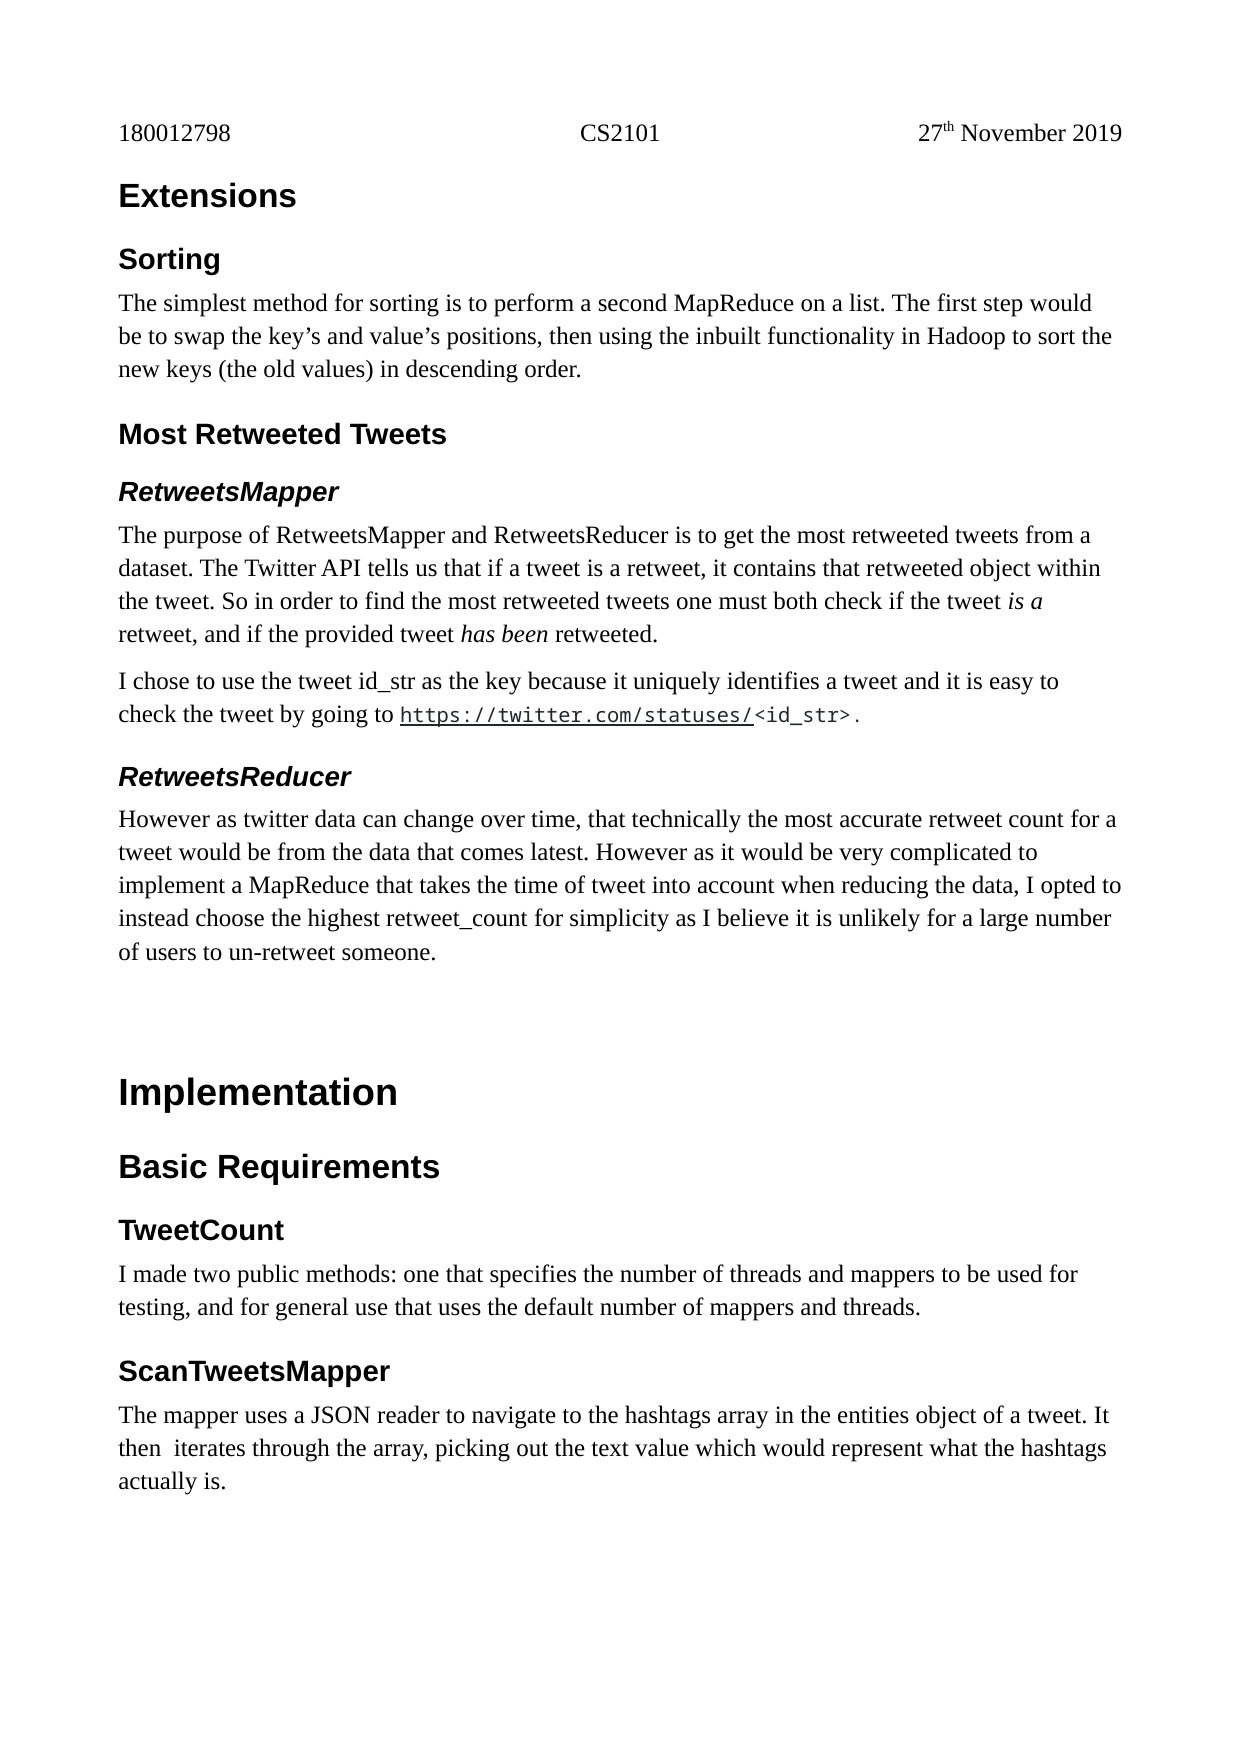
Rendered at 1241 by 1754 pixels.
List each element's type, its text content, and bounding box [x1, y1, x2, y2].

subtitle Implementation [118, 1070, 1122, 1114]
text The purpose of RetweetsMapper and RetweetsReducer is to get the most retweeted tweets from a dataset. The Twitter API tells us that if a tweet is a retweet, it contains that retweeted object within the tweet. So in order to find the most retweeted tweets one must both check if the tweet is a retweet, and if the provided tweet has been retweeted. [118, 520, 1122, 647]
subtitle RetweetsMapper [118, 475, 1122, 507]
subtitle TweetCount [118, 1213, 1122, 1246]
subtitle Most Retweeted Tweets [118, 417, 1122, 450]
subtitle Basic Requirements [118, 1147, 1122, 1186]
text However as twitter data can change over time, that technically the most accurate retweet count for a tweet would be from the data that comes latest. However as it would be very complicated to implement a MapReduce that takes the time of tweet into account when reducing the data, I opted to instead choose the highest retweet_count for simplicity as I believe it is unlikely for a large number of users to un-retweet someone. [118, 804, 1122, 965]
text I made two public methods: one that specifies the number of threads and mappers to be used for testing, and for general use that uses the default number of mappers and threads. [118, 1259, 1122, 1321]
text The simplest method for sorting is to perform a second MapReduce on a list. The first step would be to swap the key’s and value’s positions, then using the inbuilt functionality in Hadoop to sort the new keys (the old values) in descending order. [118, 288, 1122, 383]
subtitle Sorting [118, 242, 1122, 276]
text The mapper uses a JSON reader to navigate to the hashtags array in the entities object of a tweet. It then iterates through the array, picking out the text value which would represent what the hashtags actually is. [118, 1400, 1122, 1495]
subtitle RetweetsReducer [118, 760, 1122, 792]
subtitle ScanTweetsMapper [118, 1354, 1122, 1388]
text I chose to use the tweet id_str as the key because it uniquely identifies a tweet and it is easy to check the tweet by going to https://twitter.com/statuses/<id_str>. [118, 666, 1122, 729]
subtitle Extensions [118, 176, 1122, 215]
